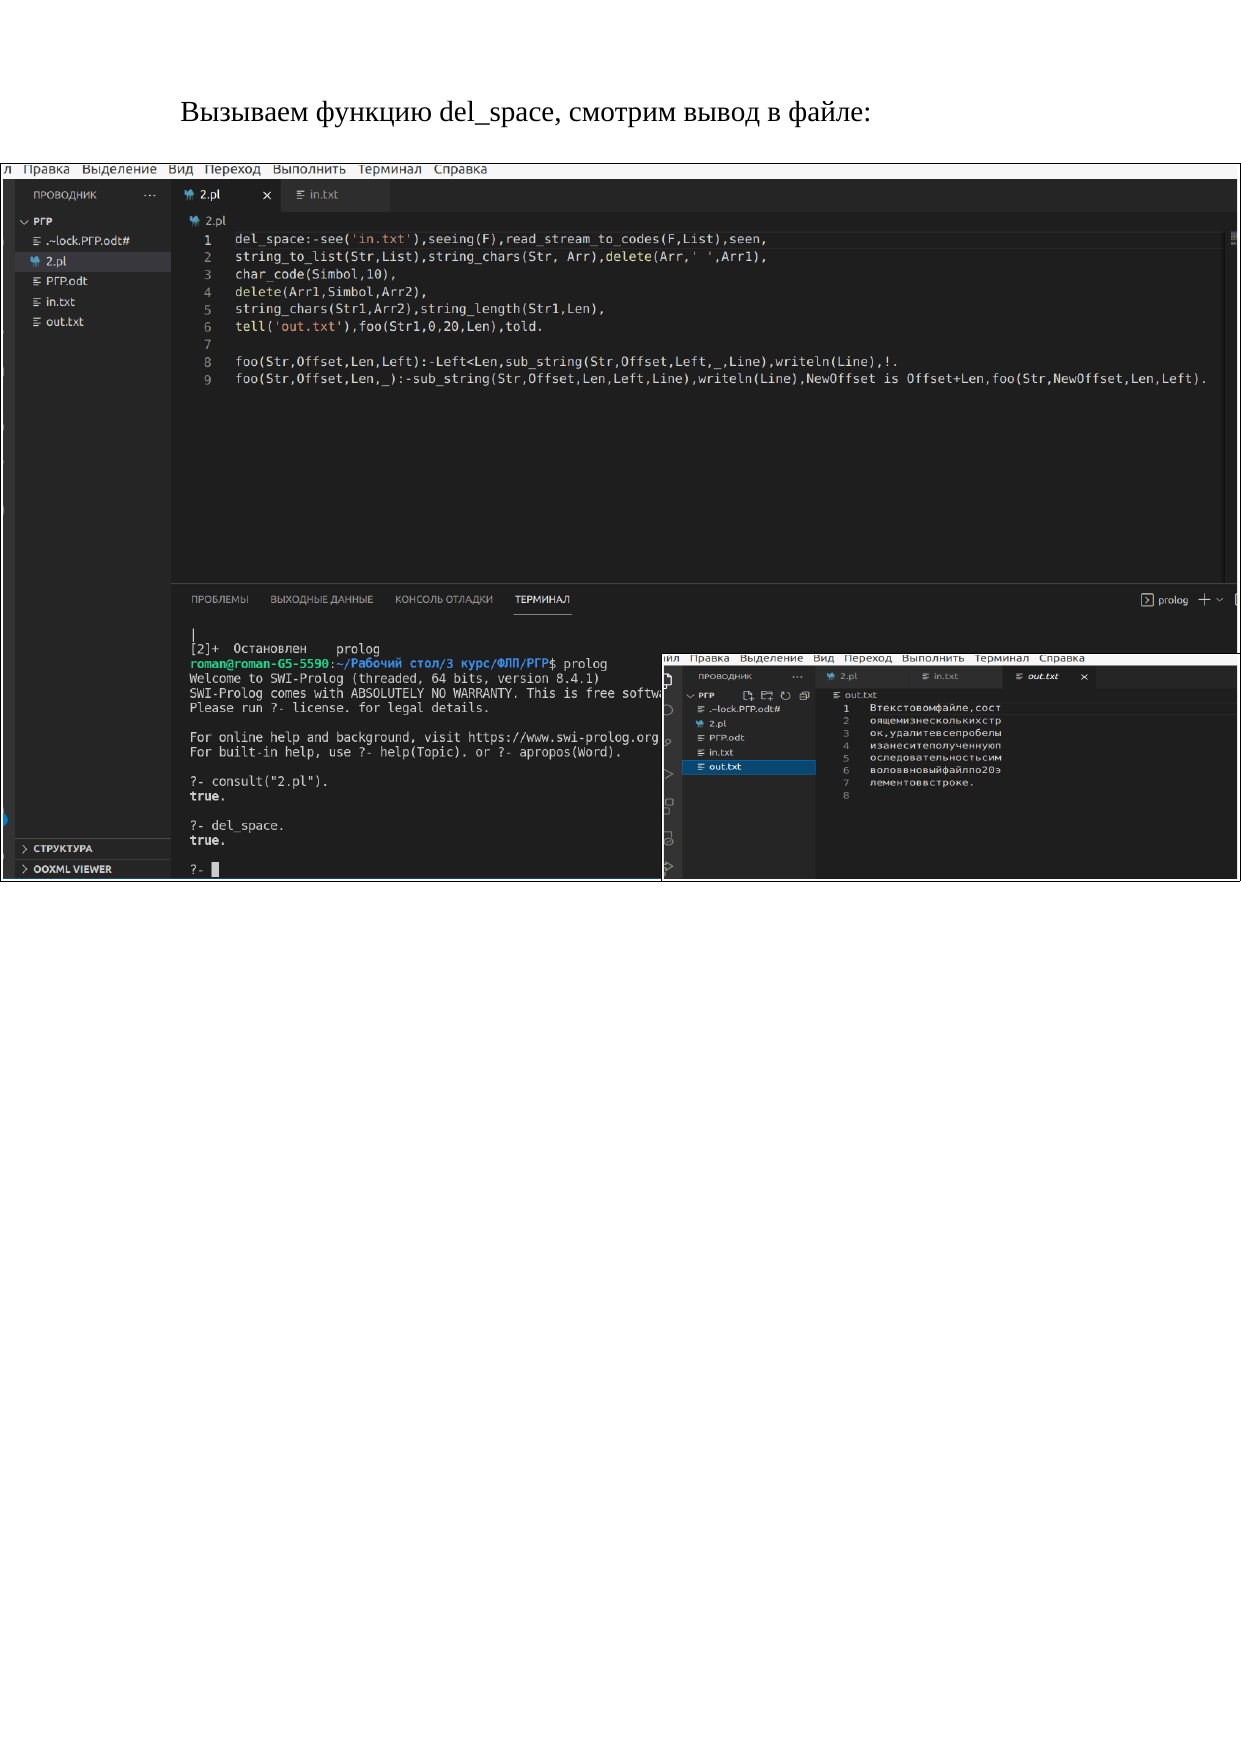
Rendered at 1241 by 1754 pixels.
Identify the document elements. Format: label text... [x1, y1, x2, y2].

text Вызываем функцию del_space, смотрим вывод в файле: [180, 94, 1152, 127]
text [662, 654, 1240, 881]
picture [663, 655, 1237, 878]
picture [3, 165, 1238, 879]
